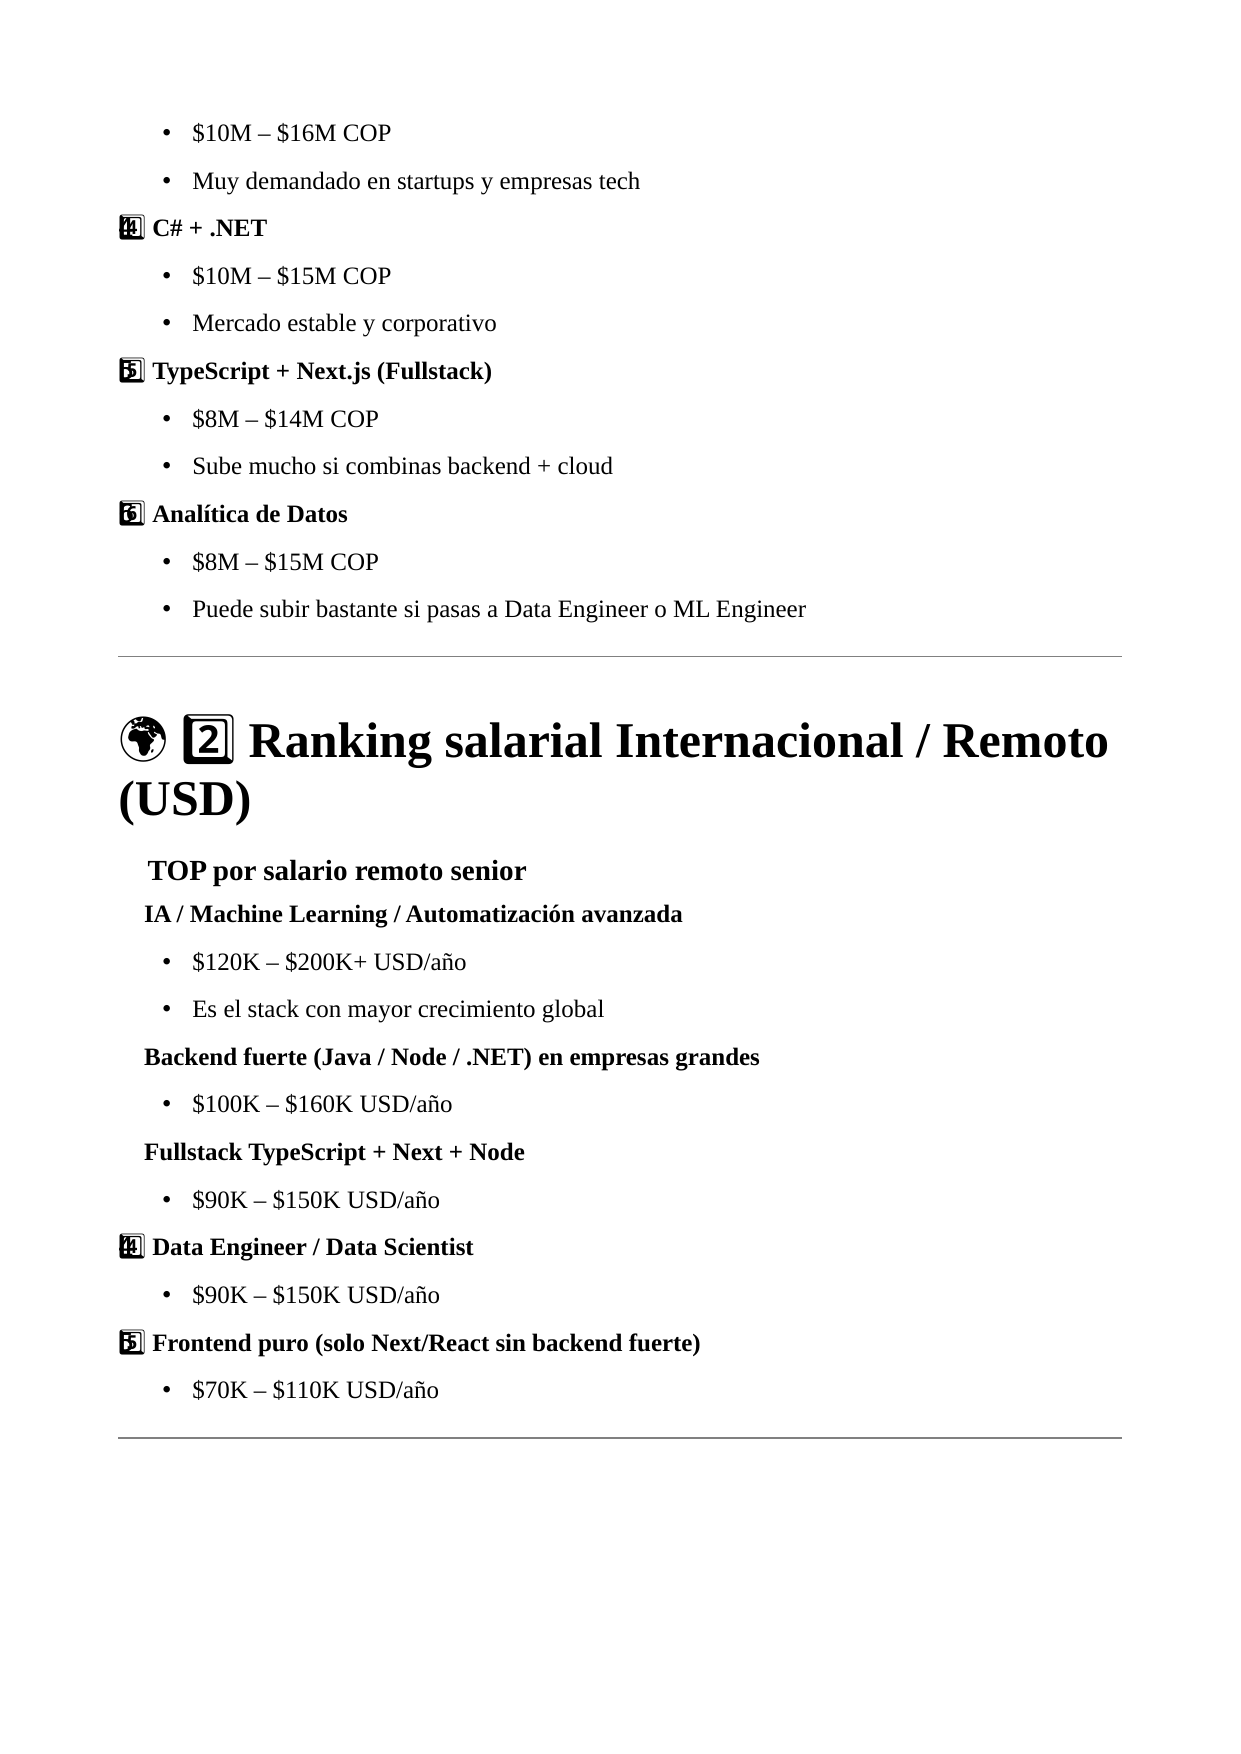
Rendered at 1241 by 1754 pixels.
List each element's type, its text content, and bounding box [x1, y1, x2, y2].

list Muy demandado en startups y empresas tech [162, 166, 1122, 194]
list Mercado estable y corporativo [162, 308, 1122, 337]
list $8M – $14M COP [162, 404, 1122, 432]
text 5️⃣ TypeScript + Next.js (Fullstack) [118, 356, 1122, 385]
text 4️⃣ C# + .NET [118, 213, 1122, 242]
list Es el stack con mayor crecimiento global [162, 994, 1122, 1023]
list $8M – $15M COP [162, 547, 1122, 575]
subtitle 🔥 TOP por salario remoto senior [118, 853, 1122, 887]
text 🥈 Backend fuerte (Java / Node / .NET) en empresas grandes [118, 1042, 1122, 1071]
list $100K – $160K USD/año [162, 1089, 1122, 1118]
list Sube mucho si combinas backend + cloud [162, 451, 1122, 480]
subtitle 🌍 2️⃣ Ranking salarial Internacional / Remoto (USD) [118, 711, 1122, 826]
text 🥉 Fullstack TypeScript + Next + Node [118, 1137, 1122, 1166]
list $10M – $15M COP [162, 261, 1122, 290]
list $90K – $150K USD/año [162, 1185, 1122, 1213]
text 4️⃣ Data Engineer / Data Scientist [118, 1232, 1122, 1261]
text 6️⃣ Analítica de Datos [118, 499, 1122, 528]
list $120K – $200K+ USD/año [162, 947, 1122, 976]
list $10M – $16M COP [162, 118, 1122, 147]
text 🥇 IA / Machine Learning / Automatización avanzada [118, 899, 1122, 928]
text 5️⃣ Frontend puro (solo Next/React sin backend fuerte) [118, 1328, 1122, 1356]
list $70K – $110K USD/año [162, 1375, 1122, 1404]
list $90K – $150K USD/año [162, 1280, 1122, 1309]
list Puede subir bastante si pasas a Data Engineer o ML Engineer [162, 594, 1122, 623]
